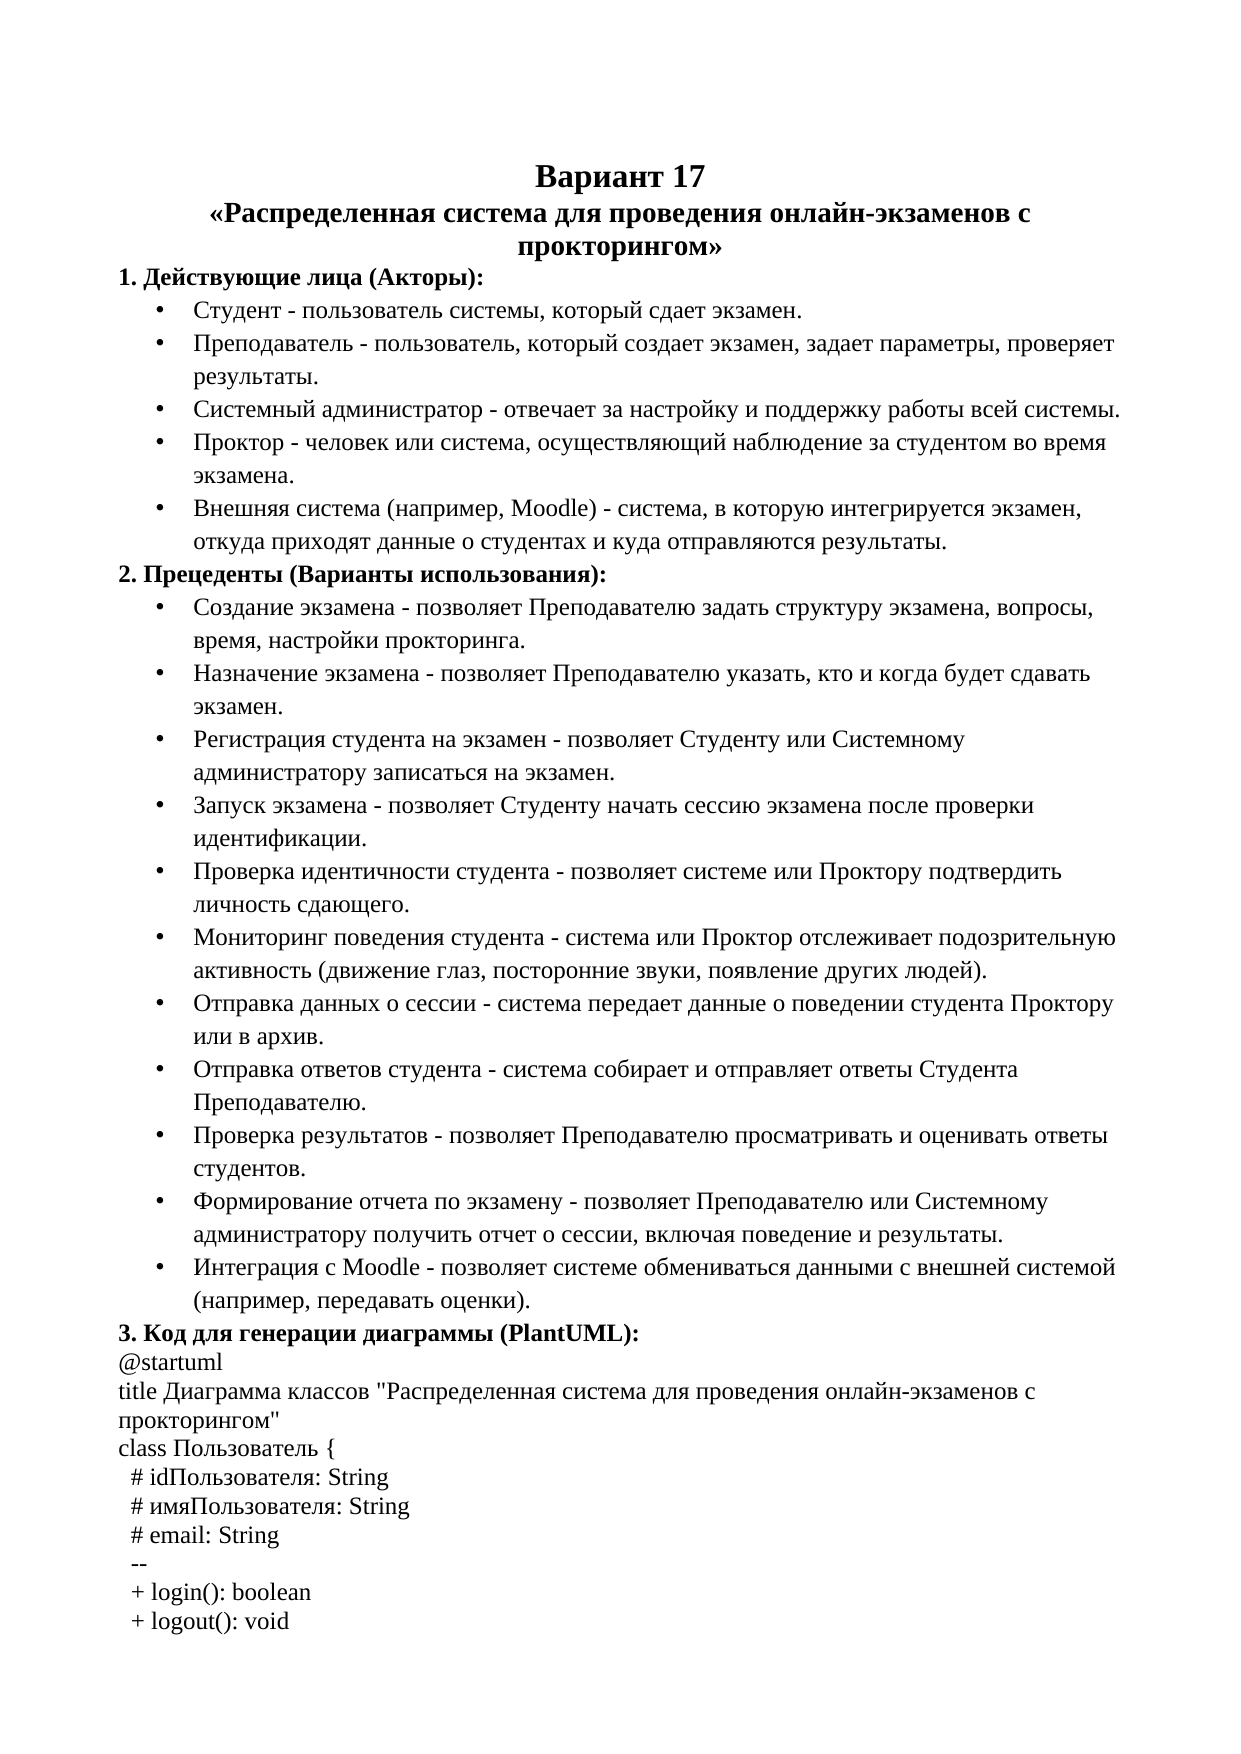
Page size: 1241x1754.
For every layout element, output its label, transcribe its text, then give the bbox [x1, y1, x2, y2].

text + login(): boolean [118, 1577, 1122, 1606]
text -- [118, 1548, 1122, 1577]
text 1. Действующие лица (Акторы): [118, 262, 1122, 291]
list Проверка результатов - позволяет Преподавателю просматривать и оценивать ответы студентов. [156, 1120, 1122, 1182]
list Проверка идентичности студента - позволяет системе или Проктору подтвердить личность сдающего. [156, 856, 1122, 918]
text # email: String [118, 1520, 1122, 1548]
list Интеграция с Moodle - позволяет системе обмениваться данными с внешней системой (например, передавать оценки). [156, 1252, 1122, 1314]
list Системный администратор - отвечает за настройку и поддержку работы всей системы. [156, 394, 1122, 423]
text @startuml [118, 1347, 1122, 1376]
text + logout(): void [118, 1606, 1122, 1635]
list Отправка данных о сессии - система передает данные о поведении студента Проктору или в архив. [156, 988, 1122, 1050]
text # имяПользователя: String [118, 1491, 1122, 1520]
text class Пользователь { [118, 1433, 1122, 1462]
list Внешняя система (например, Moodle) - система, в которую интегрируется экзамен, откуда приходят данные о студентах и куда отправляются результаты. [156, 493, 1122, 555]
list Отправка ответов студента - система собирает и отправляет ответы Студента Преподавателю. [156, 1054, 1122, 1116]
list Запуск экзамена - позволяет Студенту начать сессию экзамена после проверки идентификации. [156, 790, 1122, 852]
text Вариант 17 [118, 156, 1122, 195]
list Создание экзамена - позволяет Преподавателю задать структуру экзамена, вопросы, время, настройки прокторинга. [156, 592, 1122, 654]
text # idПользователя: String [118, 1462, 1122, 1491]
list Назначение экзамена - позволяет Преподавателю указать, кто и когда будет сдавать экзамен. [156, 658, 1122, 720]
text «Распределенная система для проведения онлайн-экзаменов с [118, 195, 1122, 228]
list Преподаватель - пользователь, который создает экзамен, задает параметры, проверяет результаты. [156, 328, 1122, 390]
list Проктор - человек или система, осуществляющий наблюдение за студентом во время экзамена. [156, 427, 1122, 489]
list Студент - пользователь системы, который сдает экзамен. [156, 295, 1122, 324]
text 3. Код для генерации диаграммы (PlantUML): [118, 1318, 1122, 1347]
text прокторингом» [118, 228, 1122, 262]
text title Диаграмма классов "Распределенная система для проведения онлайн-экзаменов с прокторингом" [118, 1376, 1122, 1433]
list Мониторинг поведения студента - система или Проктор отслеживает подозрительную активность (движение глаз, посторонние звуки, появление других людей). [156, 922, 1122, 984]
list Формирование отчета по экзамену - позволяет Преподавателю или Системному администратору получить отчет о сессии, включая поведение и результаты. [156, 1186, 1122, 1248]
text 2. Прецеденты (Варианты использования): [118, 559, 1122, 588]
list Регистрация студента на экзамен - позволяет Студенту или Системному администратору записаться на экзамен. [156, 724, 1122, 786]
